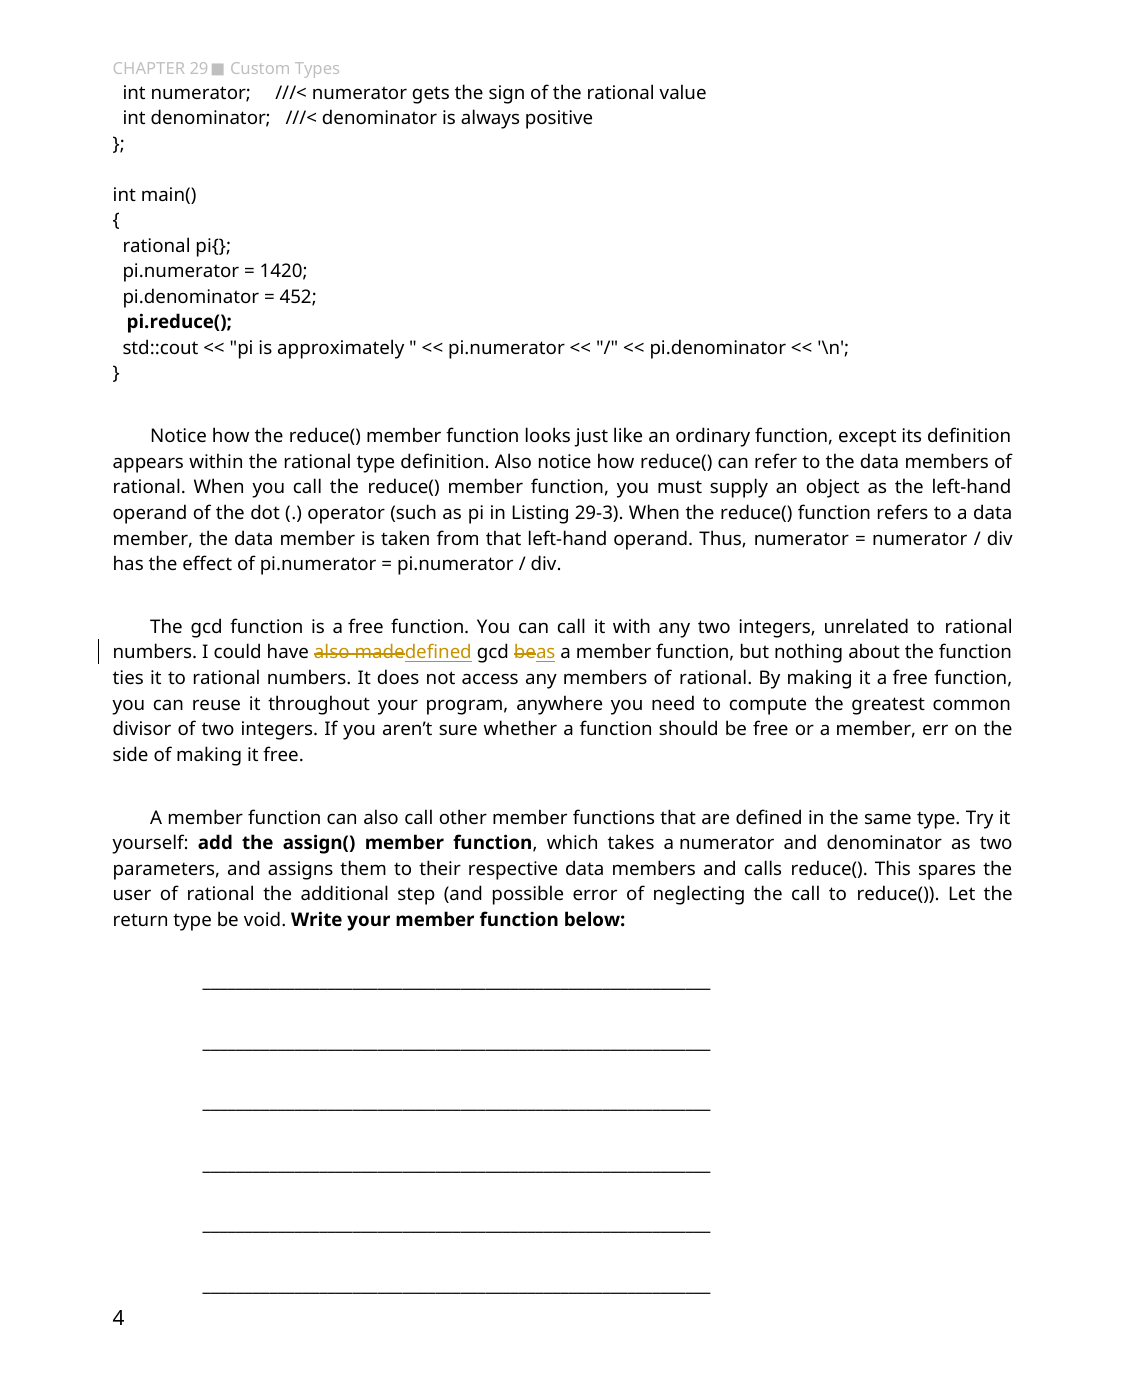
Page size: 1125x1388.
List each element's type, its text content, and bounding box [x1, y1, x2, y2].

list _____________________________________________________________ [202, 1028, 1012, 1053]
list _____________________________________________________________ [202, 1089, 1012, 1114]
text The gcd function is a free function. You can call it with any two integers, unrelated to rational numbers. I could have defined gcd as a member function, but nothing about the function ties it to rational numbers. It does not access any members of rational. By making it a free function, you can reuse it throughout your program, anywhere you need to compute the greatest common divisor of two integers. If you aren’t sure whether a function should be free or a member, err on the side of making it free. [112, 613, 1012, 766]
text Notice how the reduce() member function looks just like an ordinary function, except its definition appears within the rational type definition. Also notice how reduce() can refer to the data members of rational. When you call the reduce() member function, you must supply an object as the left-hand operand of the dot (.) operator (such as pi in Listing 29-3). When the reduce() function refers to a data member, the data member is taken from that left-hand operand. Thus, numerator = numerator / div has the effect of pi.numerator = pi.numerator / div. [112, 423, 1012, 576]
list _____________________________________________________________ [202, 967, 1012, 992]
text rational pi{}; [112, 232, 1012, 258]
text int numerator; ///< numerator gets the sign of the rational value [112, 79, 1012, 104]
list _____________________________________________________________ [202, 1211, 1012, 1236]
text pi.denominator = 452; [112, 283, 1012, 309]
list _____________________________________________________________ [202, 1150, 1012, 1175]
text int denominator; ///< denominator is always positive [112, 104, 1012, 130]
text A member function can also call other member functions that are defined in the same type. Try it yourself: add the assign() member function, which takes a numerator and denominator as two parameters, and assigns them to their respective data members and calls reduce(). This spares the user of rational the additional step (and possible error of neglecting the call to reduce()). Let the return type be void. Write your member function below: [112, 804, 1012, 932]
text pi.numerator = 1420; [112, 258, 1012, 283]
text pi.reduce(); [112, 309, 1012, 334]
text }; [112, 130, 1012, 156]
text int main() [112, 181, 1012, 207]
text } [112, 360, 1012, 385]
text { [112, 207, 1012, 232]
text std::cout << "pi is approximately " << pi.numerator << "/" << pi.denominator << '\n'; [112, 334, 1012, 360]
list _____________________________________________________________ [202, 1272, 1012, 1297]
